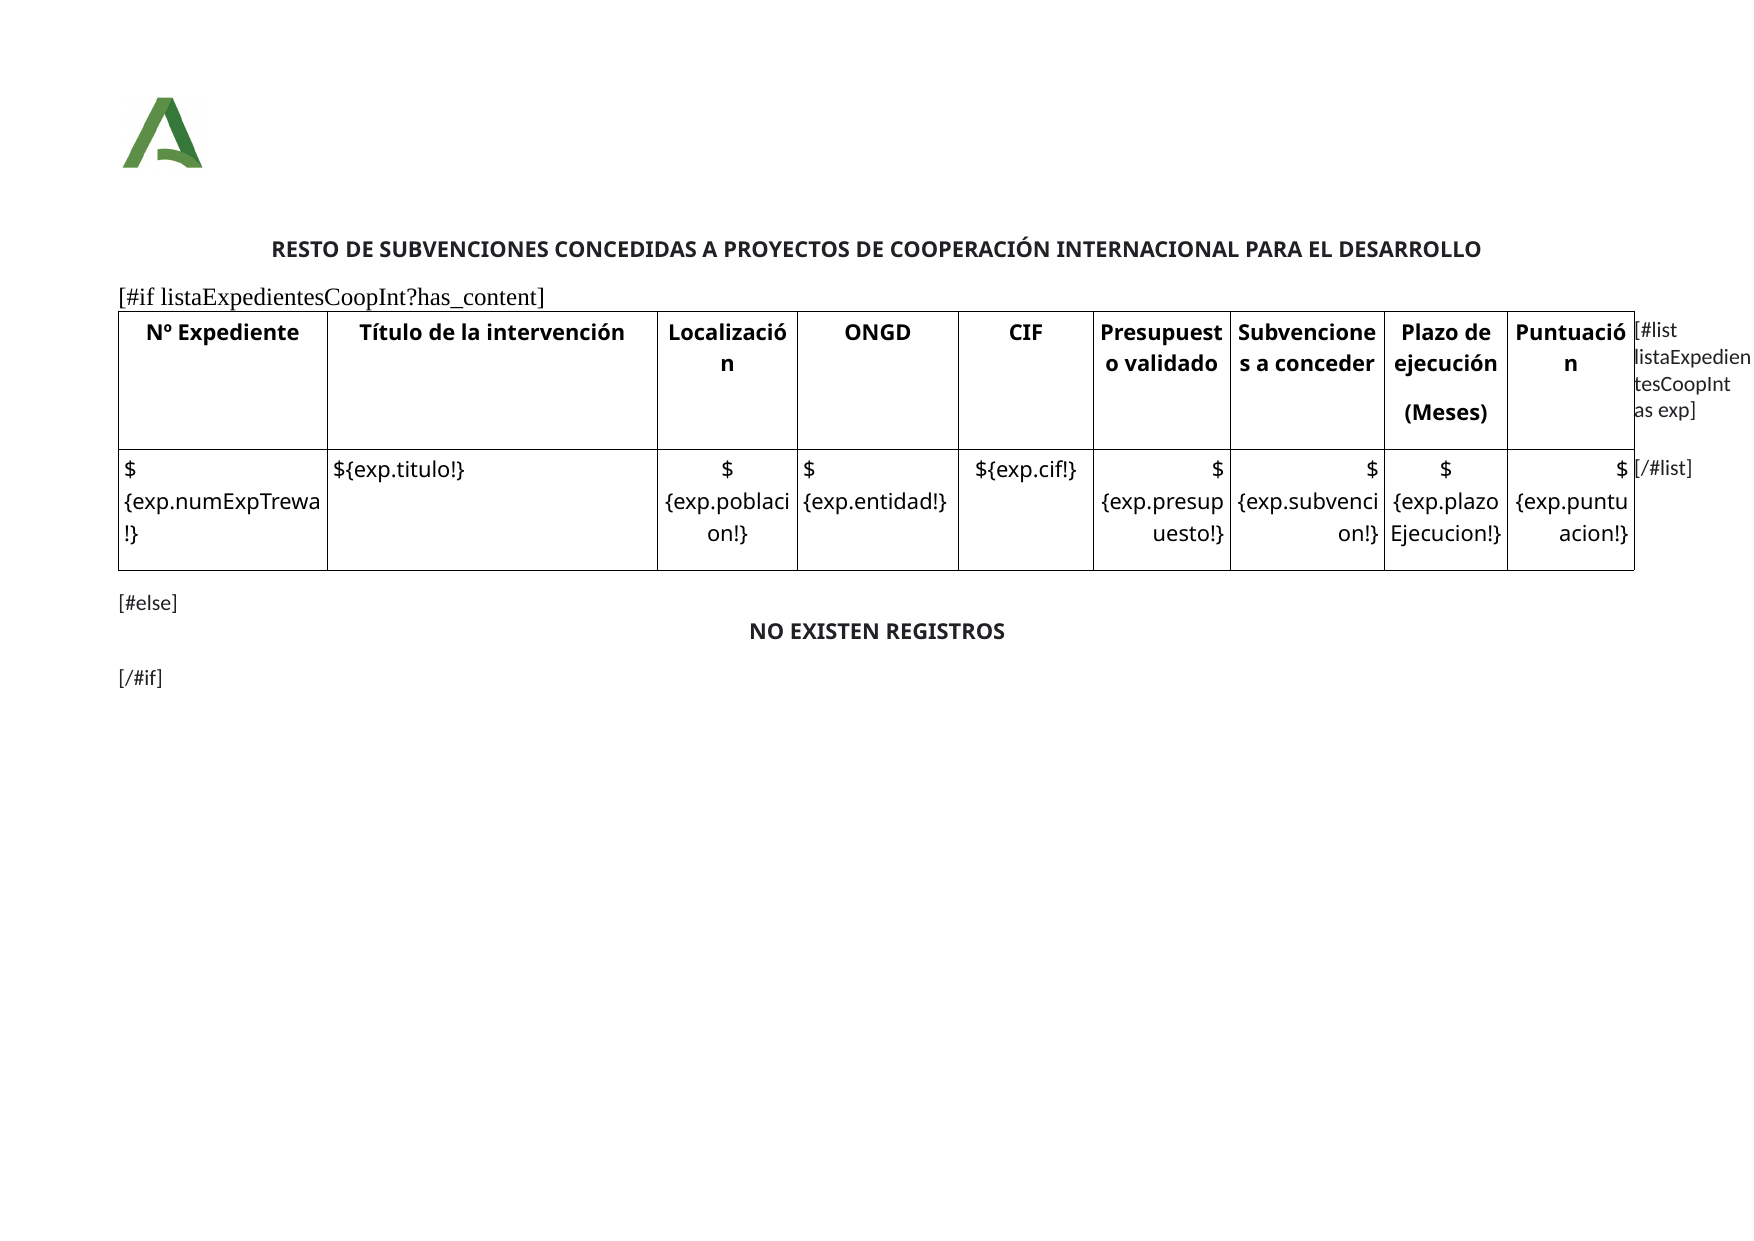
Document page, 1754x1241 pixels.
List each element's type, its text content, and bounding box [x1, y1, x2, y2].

table_cell ${exp.entidad!} [798, 450, 958, 570]
text RESTO DE SUBVENCIONES CONCEDIDAS A PROYECTOS DE COOPERACIÓN INTERNACIONAL PARA EL DESARROLLO [118, 234, 1636, 264]
table_header ONGD [798, 312, 958, 449]
text NO EXISTEN REGISTROS [118, 616, 1636, 646]
table_cell [/#list] [1635, 449, 1751, 570]
text [#else] [118, 589, 1636, 616]
table_header Nº Expediente [119, 312, 327, 449]
table_header Localización [658, 312, 797, 449]
table_cell ${exp.cif!} [959, 450, 1093, 570]
table_cell ${exp.titulo!} [328, 450, 657, 570]
table_cell ${exp.poblacion!} [658, 450, 797, 570]
table_header Subvenciones a conceder [1231, 312, 1384, 449]
table_header Presupuesto validado [1094, 312, 1230, 449]
table_cell ${exp.presupuesto!} [1094, 450, 1230, 570]
picture [118, 93, 207, 172]
table_header CIF [959, 312, 1093, 449]
table_header Título de la intervención [328, 312, 657, 449]
table_cell ${exp.plazoEjecucion!} [1385, 450, 1507, 570]
table_header Plazo de ejecución (Meses) [1385, 312, 1507, 449]
table_header Puntuación [1508, 312, 1634, 449]
table_cell ${exp.puntuacion!} [1508, 450, 1634, 570]
text [/#if] [118, 664, 1636, 691]
table_header [#list listaExpedientesCoopInt as exp] [1635, 311, 1751, 449]
table_cell ${exp.numExpTrewa!} [119, 450, 327, 570]
text [#if listaExpedientesCoopInt?has_content] [118, 282, 1636, 311]
table_cell ${exp.subvencion!} [1231, 450, 1384, 570]
